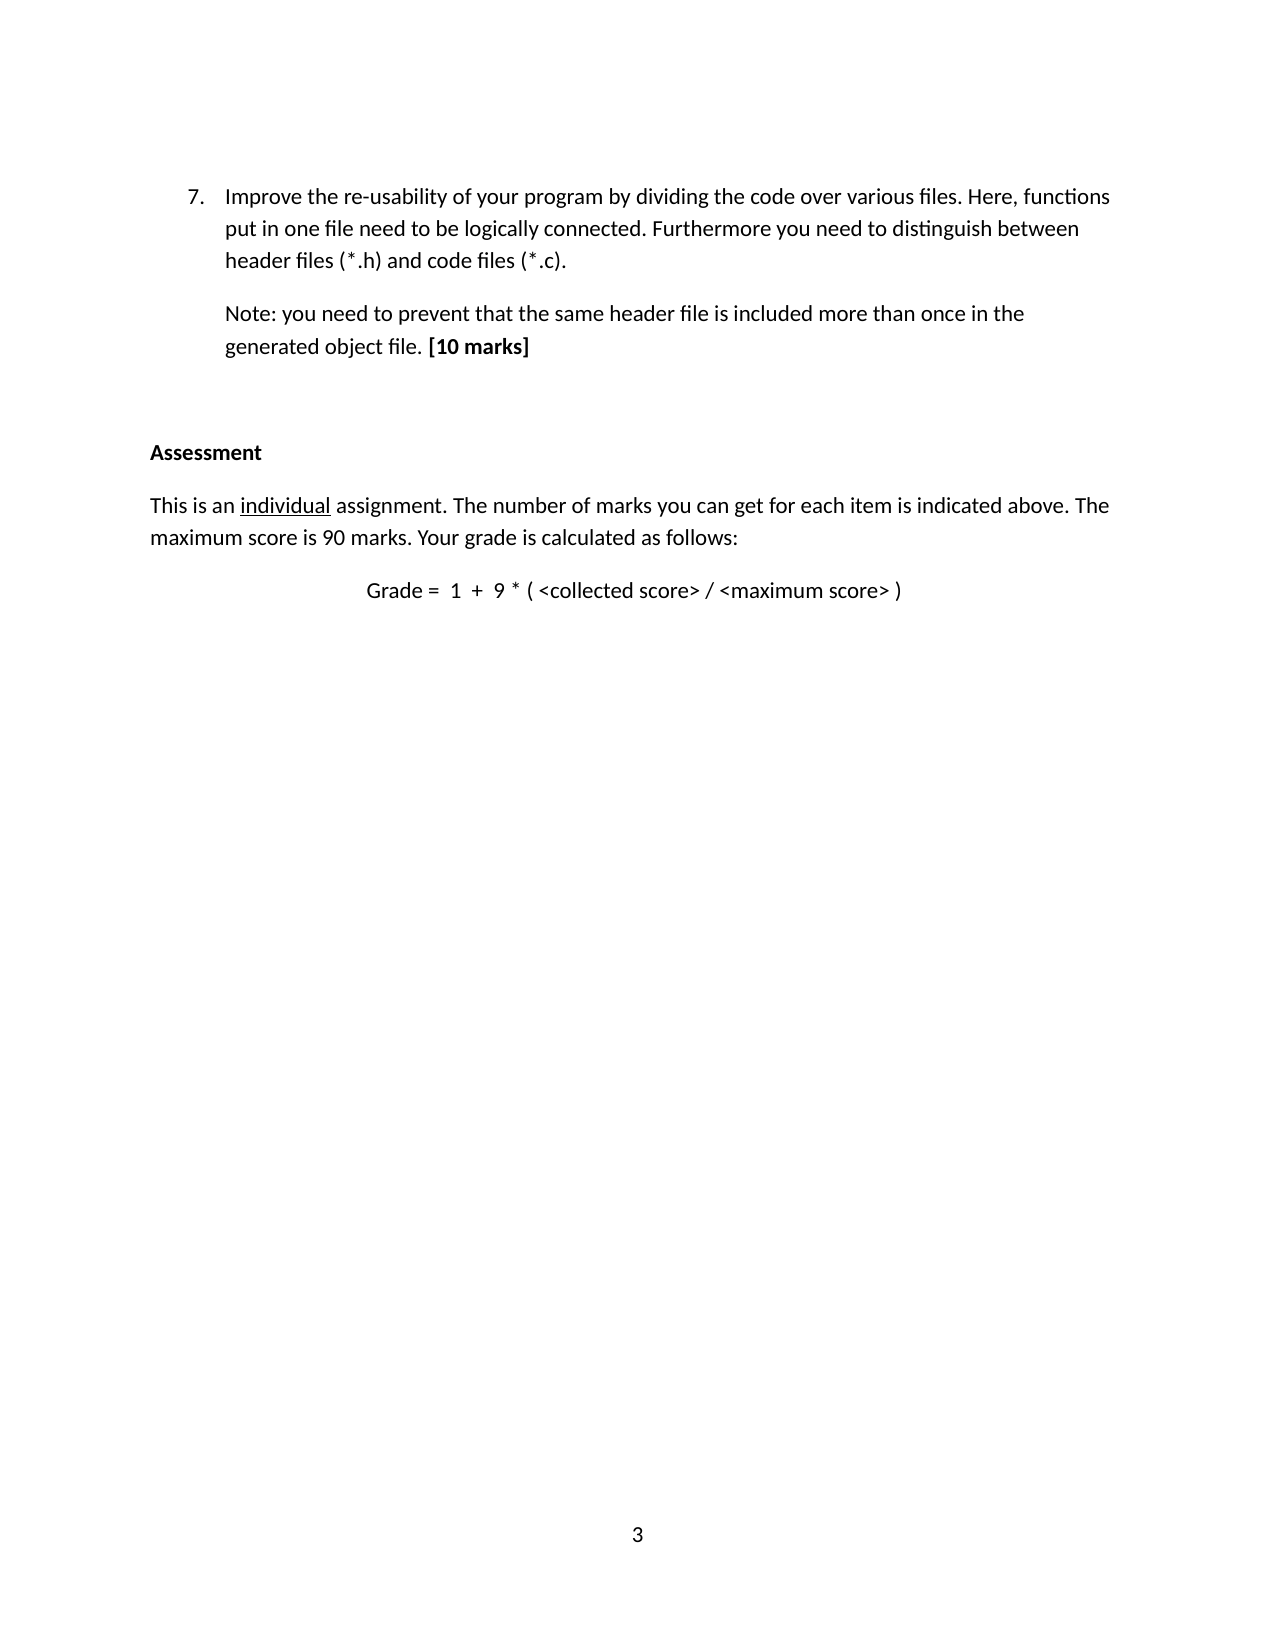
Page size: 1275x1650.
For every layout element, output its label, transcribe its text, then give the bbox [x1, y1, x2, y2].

text Grade = 1 + 9 * ( <collected score> / <maximum score> ) [144, 576, 1125, 604]
list Improve the re-usability of your program by dividing the code over various files. Here, functions put in one file need to be logically connected. Furthermore you need to distinguish between header files (*.h) and code files (*.c). [187, 182, 1125, 274]
text Note: you need to prevent that the same header file is included more than once in the generated object file. [10 marks] [225, 299, 1125, 360]
text This is an individual assignment. The number of marks you can get for each item is indicated above. The maximum score is 90 marks. Your grade is calculated as follows: [150, 491, 1125, 551]
text Assessment [150, 438, 1125, 466]
